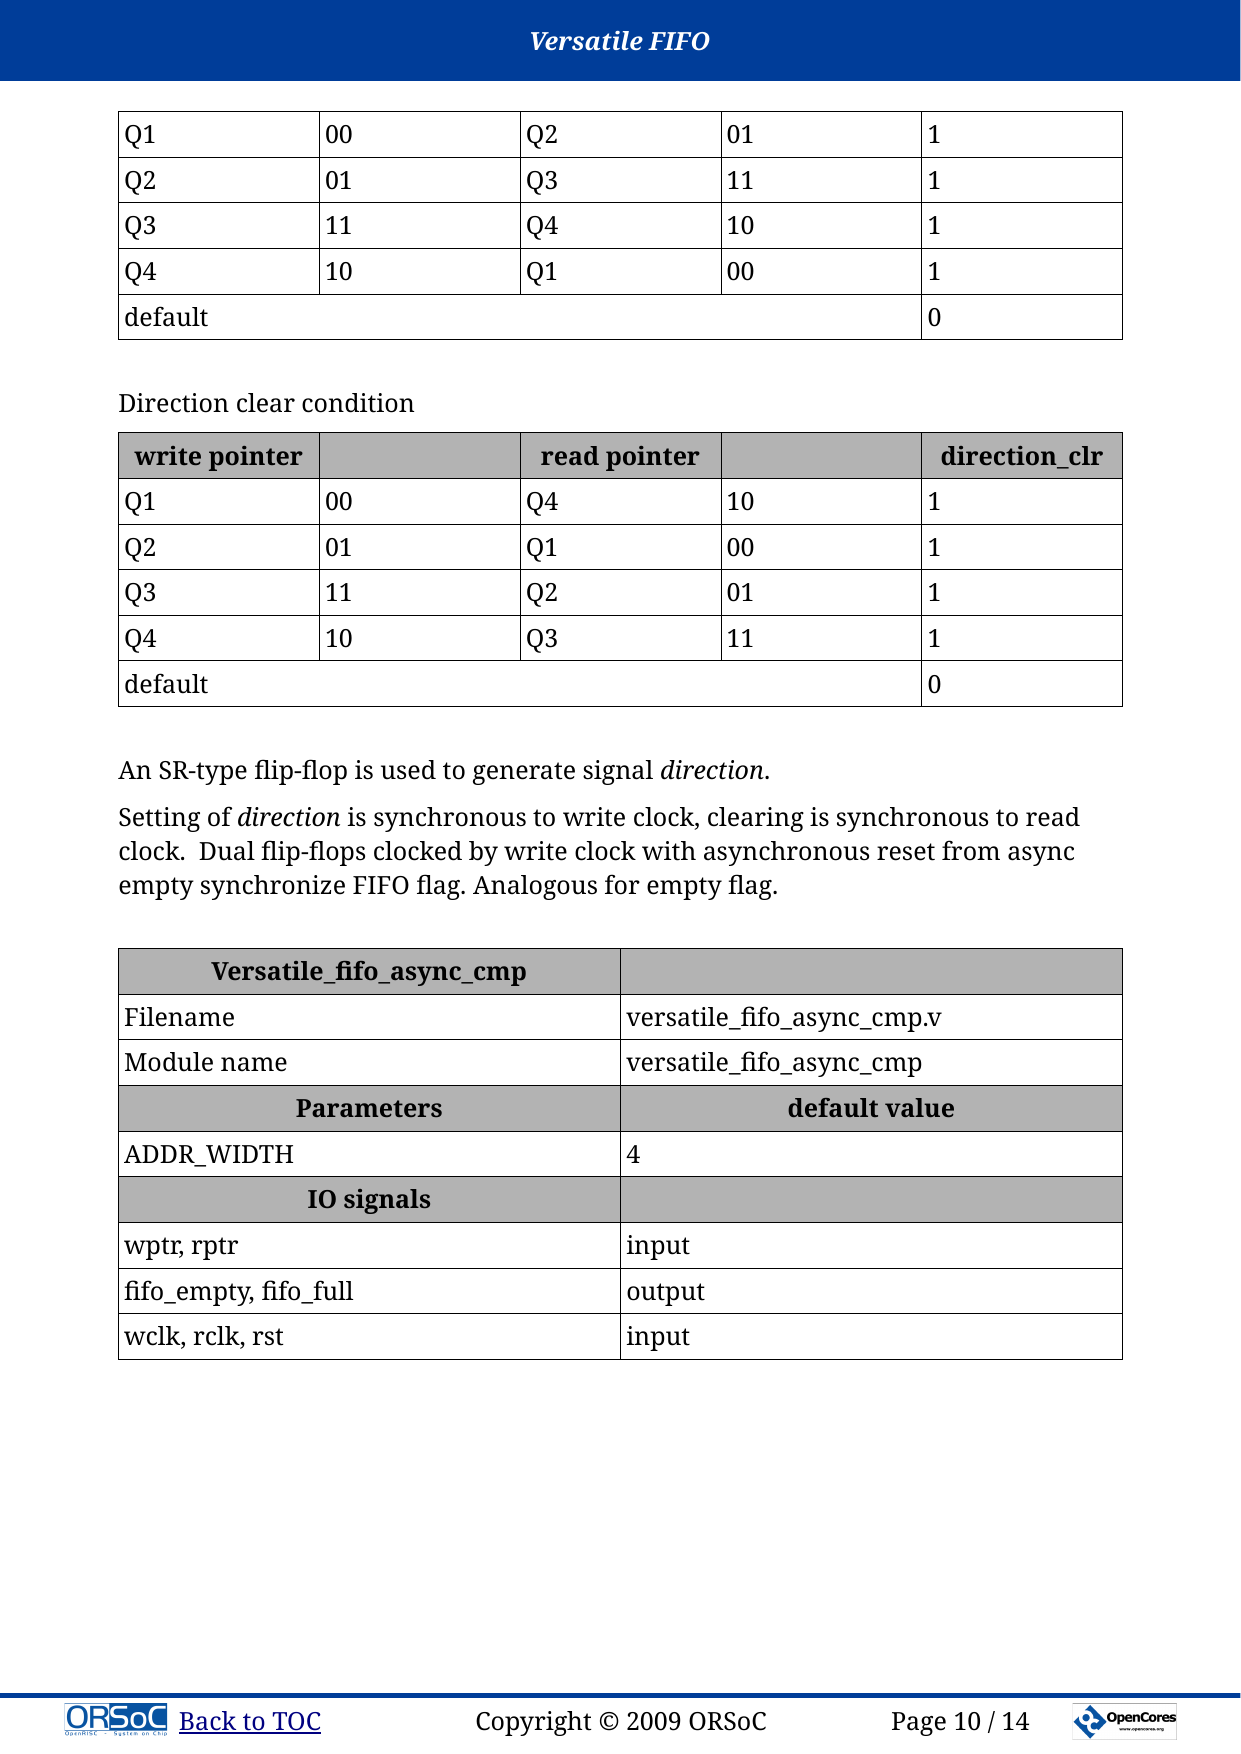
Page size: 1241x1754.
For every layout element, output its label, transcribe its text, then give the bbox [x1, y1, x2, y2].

table_cell Filename [119, 995, 620, 1039]
table_cell input [621, 1314, 1122, 1359]
table_cell 11 [320, 203, 520, 248]
table_cell 11 [722, 616, 921, 660]
table_cell 1 [922, 112, 1122, 157]
table_cell Q2 [119, 158, 319, 202]
table_cell Module name [119, 1040, 620, 1085]
table_cell Q1 [521, 249, 721, 293]
table_cell [621, 1177, 1122, 1222]
table_cell input [621, 1223, 1122, 1267]
table_cell Q2 [521, 570, 721, 615]
table_cell 00 [320, 112, 520, 157]
table_cell 11 [320, 570, 520, 615]
table_cell 1 [922, 570, 1122, 615]
table_cell IO signals [119, 1177, 620, 1222]
table_cell versatile_fifo_async_cmp [621, 1040, 1122, 1085]
table_cell Q3 [119, 203, 319, 248]
table_cell 01 [722, 112, 921, 157]
table_cell 10 [722, 203, 921, 248]
table_header [621, 949, 1122, 994]
table_cell 10 [320, 616, 520, 660]
table_cell default value [621, 1086, 1122, 1131]
table_cell versatile_fifo_async_cmp.v [621, 995, 1122, 1039]
table_cell Q3 [119, 570, 319, 615]
table_cell 00 [722, 525, 921, 569]
table_cell 01 [320, 158, 520, 202]
text Direction clear condition [118, 386, 1122, 420]
table_cell 0 [922, 661, 1122, 706]
table_cell 1 [922, 616, 1122, 660]
table_cell Q1 [119, 479, 319, 523]
table_header Versatile_fifo_async_cmp [119, 949, 620, 994]
text An SR-type flip-flop is used to generate signal direction. [118, 753, 1122, 787]
table_cell Q1 [521, 525, 721, 569]
table_cell Q2 [119, 525, 319, 569]
table_cell 10 [722, 479, 921, 523]
table_cell Q4 [119, 616, 319, 660]
table_cell Q4 [521, 479, 721, 523]
table_cell 11 [722, 158, 921, 202]
table_cell 1 [922, 249, 1122, 293]
table_cell Q2 [521, 112, 721, 157]
text Setting of direction is synchronous to write clock, clearing is synchronous to read clock. Dual flip-flops clocked by write clock with asynchronous reset from async empty synchronize FIFO flag. Analogous for empty flag. [118, 799, 1122, 901]
table_header [722, 433, 921, 478]
table_header [320, 433, 520, 478]
table_header direction_clr [922, 433, 1122, 478]
table_cell 4 [621, 1132, 1122, 1176]
table_cell Parameters [119, 1086, 620, 1131]
table_cell 01 [320, 525, 520, 569]
table_cell 1 [922, 158, 1122, 202]
picture [1072, 1703, 1177, 1740]
table_cell wclk, rclk, rst [119, 1314, 620, 1359]
picture [64, 1703, 168, 1736]
table_cell 1 [922, 479, 1122, 523]
table_cell 00 [320, 479, 520, 523]
table_cell 0 [922, 295, 1122, 339]
table_cell 00 [722, 249, 921, 293]
table_cell 1 [922, 203, 1122, 248]
table_cell default [119, 661, 921, 706]
table_cell Q1 [119, 112, 319, 157]
table_cell Q3 [521, 158, 721, 202]
table_cell fifo_empty, fifo_full [119, 1269, 620, 1313]
table_cell wptr, rptr [119, 1223, 620, 1267]
table_cell default [119, 295, 921, 339]
table_cell ADDR_WIDTH [119, 1132, 620, 1176]
table_header write pointer [119, 433, 319, 478]
table_cell Q4 [119, 249, 319, 293]
table_cell 1 [922, 525, 1122, 569]
table_cell 01 [722, 570, 921, 615]
table_cell Q4 [521, 203, 721, 248]
table_cell output [621, 1269, 1122, 1313]
table_cell Q3 [521, 616, 721, 660]
table_header read pointer [521, 433, 721, 478]
table_cell 10 [320, 249, 520, 293]
